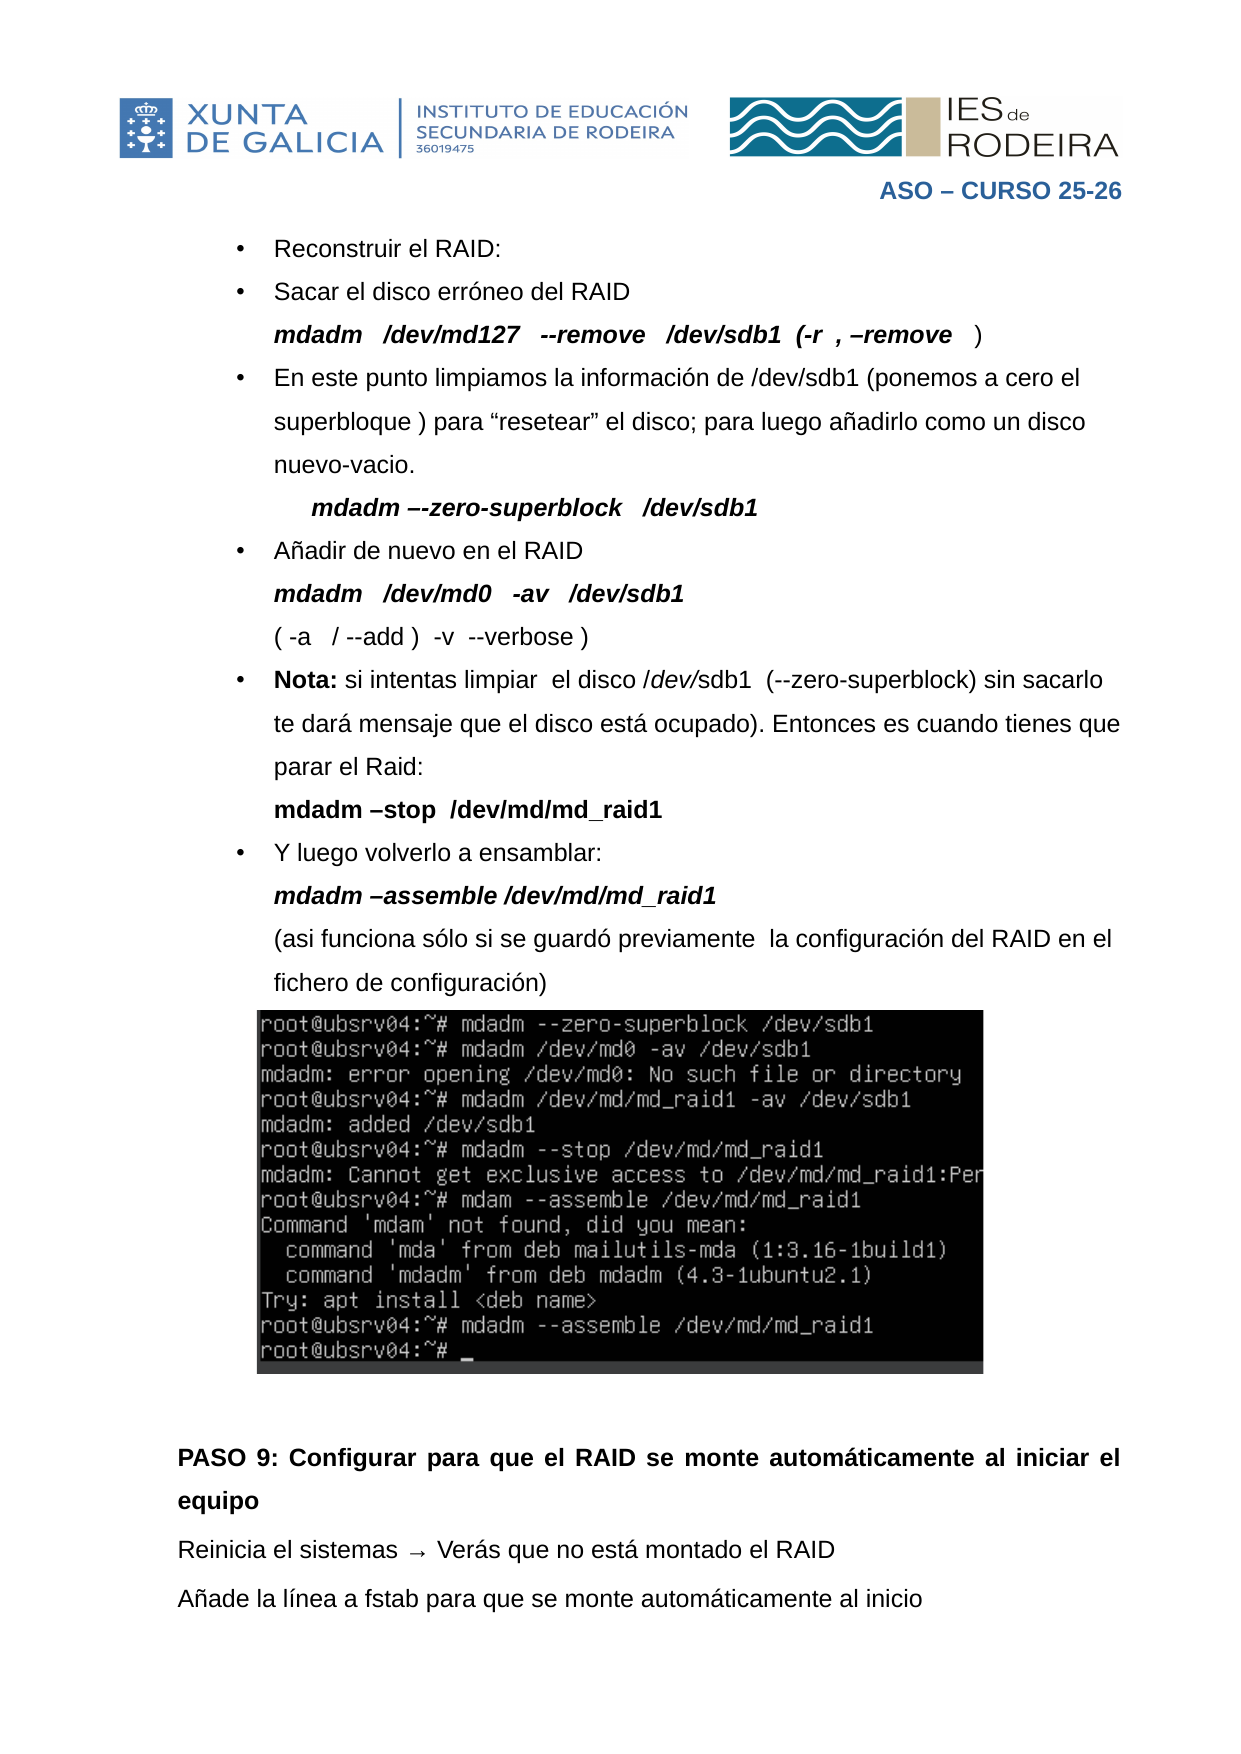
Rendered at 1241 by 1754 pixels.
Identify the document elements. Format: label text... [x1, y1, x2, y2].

list mdadm –stop /dev/md/md_raid1 [236, 795, 1122, 824]
list ( -a / --add ) -v --verbose ) [236, 622, 1122, 651]
list mdadm /dev/md127 --remove /dev/sdb1 (-r , –remove ) [236, 320, 1122, 349]
text Añade la línea a fstab para que se monte automáticamente al inicio [177, 1584, 1122, 1612]
list mdadm –assemble /dev/md/md_raid1 [236, 881, 1122, 910]
picture [118, 97, 689, 159]
list Sacar el disco erróneo del RAID [236, 277, 1122, 306]
list Nota: si intentas limpiar el disco /dev/sdb1 (--zero-superblock) sin sacarlo te dará mensaje que el disco está ocupado). Entonces es cuando tienes que parar el Raid: [236, 666, 1122, 781]
list Y luego volverlo a ensamblar: [236, 838, 1122, 867]
list mdadm /dev/md0 -av /dev/sdb1 [236, 579, 1122, 608]
picture [256, 1010, 984, 1374]
list En este punto limpiamos la información de /dev/sdb1 (ponemos a cero el superbloque ) para “resetear” el disco; para luego añadirlo como un disco nuevo-vacio. [236, 363, 1122, 478]
list mdadm –-zero-superblock /dev/sdb1 [274, 493, 1122, 522]
picture [728, 96, 1123, 158]
list Añadir de nuevo en el RAID [236, 536, 1122, 565]
text Reinicia el sistemas → Verás que no está montado el RAID [177, 1535, 1122, 1563]
list (asi funciona sólo si se guardó previamente la configuración del RAID en el fichero de configuración) [236, 924, 1122, 996]
list Reconstruir el RAID: [236, 234, 1122, 263]
text PASO 9: Configurar para que el RAID se monte automáticamente al iniciar el equipo [177, 1442, 1122, 1514]
